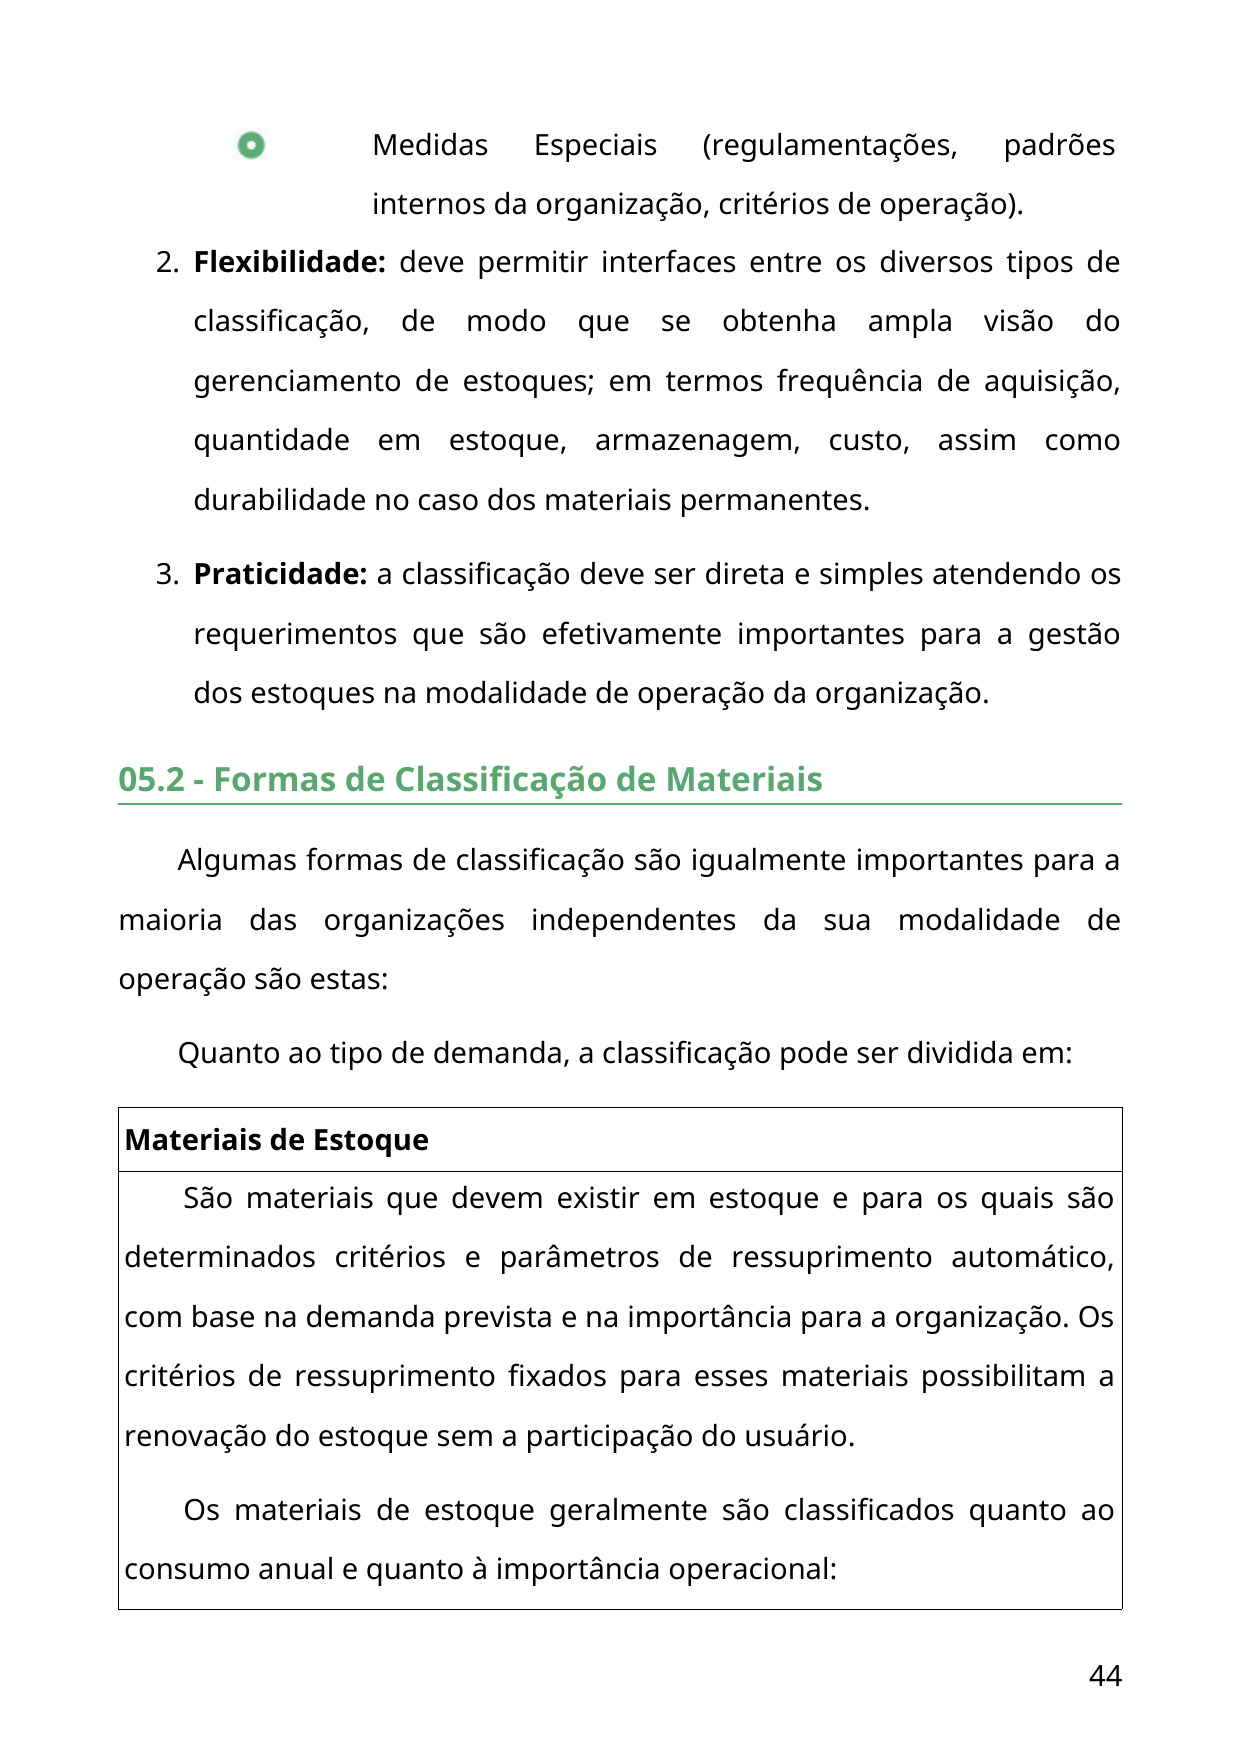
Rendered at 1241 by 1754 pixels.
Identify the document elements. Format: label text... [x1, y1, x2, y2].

picture [233, 130, 267, 161]
list Praticidade: a classificação deve ser direta e simples atendendo os requerimentos que são efetivamente importantes para a gestão dos estoques na modalidade de operação da organização. [156, 553, 1122, 712]
subtitle 05.2 - Formas de Classificação de Materiais [118, 756, 1122, 803]
list Flexibilidade: deve permitir interfaces entre os diversos tipos de classificação, de modo que se obtenha ampla visão do gerenciamento de estoques; em termos frequência de aquisição, quantidade em estoque, armazenagem, custo, assim como durabilidade no caso dos materiais permanentes. [156, 241, 1122, 519]
table_header Medidas Especiais (regulamentações, padrões internos da organização, critérios de operação). [118, 118, 1122, 241]
text Algumas formas de classificação são igualmente importantes para a maioria das organizações independentes da sua modalidade de operação são estas: [118, 839, 1122, 998]
text Quanto ao tipo de demanda, a classificação pode ser dividida em: [118, 1033, 1122, 1072]
table_header Materiais de Estoque [119, 1108, 1122, 1171]
table_cell São materiais que devem existir em estoque e para os quais são determinados critérios e parâmetros de ressuprimento automático, com base na demanda prevista e na importância para a organização. Os critérios de ressuprimento fixados para esses materiais possibilitam a renovação do estoque sem a participação do usuário. Os materiais de estoque geralmente são classificados quanto ao consumo anual e quanto à importância operacional: [119, 1172, 1122, 1609]
